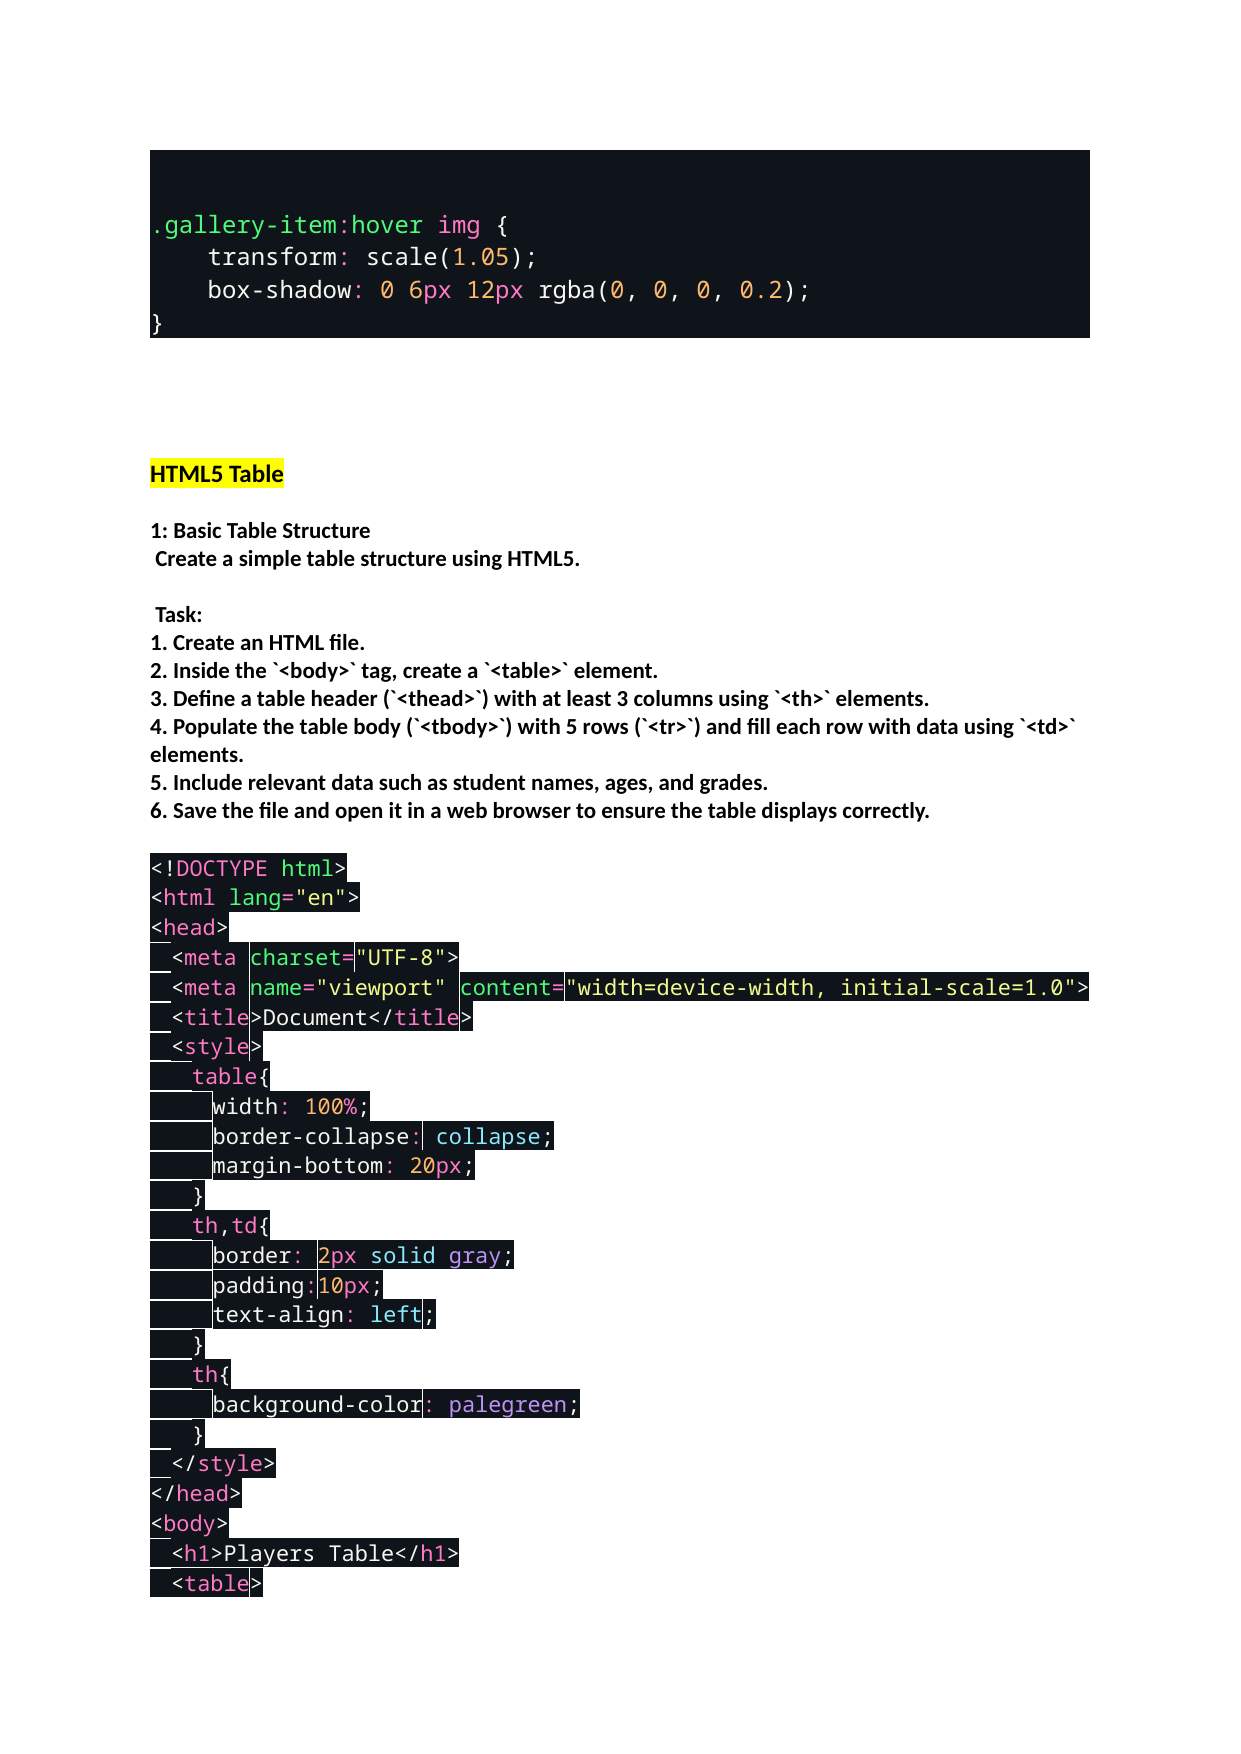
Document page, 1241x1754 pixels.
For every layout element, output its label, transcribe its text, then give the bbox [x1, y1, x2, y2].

text <h1>Players Table</h1> [150, 1538, 1090, 1567]
text box-shadow: 0 6px 12px rgba(0, 0, 0, 0.2); [150, 273, 1090, 305]
text </style> [150, 1448, 1090, 1478]
text border: 2px solid gray; [150, 1240, 1090, 1269]
text } [150, 1329, 1090, 1359]
text <head> [150, 912, 1090, 942]
text <title>Document</title> [150, 1001, 1090, 1031]
text th{ [150, 1359, 1090, 1389]
text <meta name="viewport" content="width=device-width, initial-scale=1.0"> [150, 972, 1090, 1001]
text } [150, 1180, 1090, 1210]
text .gallery-item:hover img { [150, 208, 1090, 240]
text 3. Define a table header (`<thead>`) with at least 3 columns using `<th>` elements. [150, 684, 1090, 712]
text padding:10px; [150, 1269, 1090, 1299]
text <html lang="en"> [150, 882, 1090, 912]
text background-color: palegreen; [150, 1389, 1090, 1418]
text <style> [150, 1031, 1090, 1061]
text 2. Inside the `<body>` tag, create a `<table>` element. [150, 656, 1090, 684]
text HTML5 Table [150, 458, 1090, 488]
text text-align: left; [150, 1299, 1090, 1329]
text 4. Populate the table body (`<tbody>`) with 5 rows (`<tr>`) and fill each row with data using `<td>` elements. [150, 712, 1090, 768]
text border-collapse: collapse; [150, 1121, 1090, 1150]
text 1. Create an HTML file. [150, 628, 1090, 656]
text width: 100%; [150, 1091, 1090, 1121]
text transform: scale(1.05); [150, 240, 1090, 273]
text <!DOCTYPE html> [150, 852, 1090, 882]
text <meta charset="UTF-8"> [150, 942, 1090, 972]
text th,td{ [150, 1210, 1090, 1240]
text Task: [150, 600, 1090, 628]
text } [150, 1418, 1090, 1448]
text </head> [150, 1478, 1090, 1508]
text table{ [150, 1061, 1090, 1091]
text margin-bottom: 20px; [150, 1150, 1090, 1180]
text <table> [150, 1567, 1090, 1597]
text } [150, 305, 1090, 338]
text Create a simple table structure using HTML5. [150, 544, 1090, 572]
text <body> [150, 1508, 1090, 1538]
text 5. Include relevant data such as student names, ages, and grades. [150, 768, 1090, 796]
text 1: Basic Table Structure [150, 516, 1090, 544]
text 6. Save the file and open it in a web browser to ensure the table displays correctly. [150, 796, 1090, 824]
